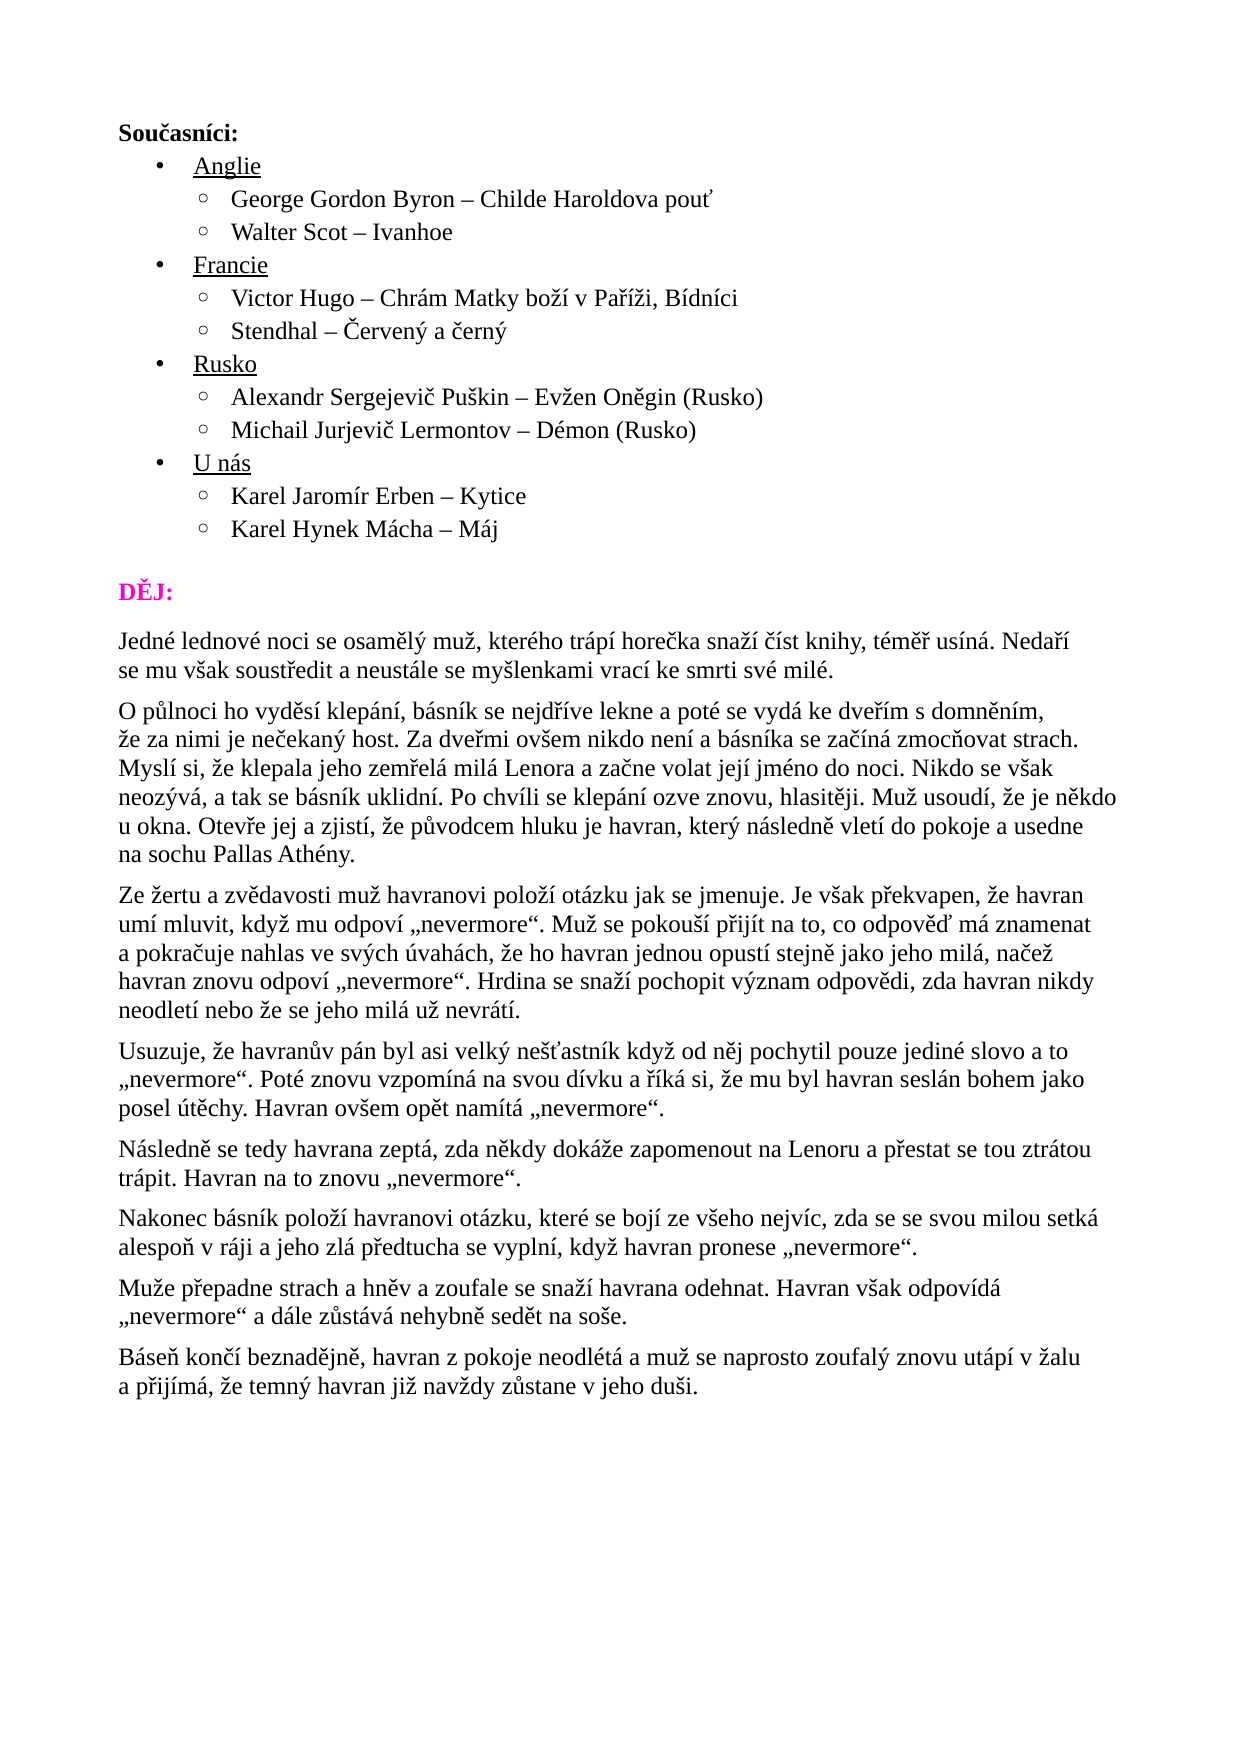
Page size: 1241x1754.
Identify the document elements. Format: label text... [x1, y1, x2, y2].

list Stendhal – Červený a černý [193, 316, 1122, 345]
list Michail Jurjevič Lermontov – Démon (Rusko) [193, 415, 1122, 444]
text DĚJ: [118, 577, 1122, 606]
text Jedné lednové noci se osamělý muž, kterého trápí horečka snaží číst knihy, téměř usíná. Nedaří se mu však soustředit a neustále se myšlenkami vrací ke smrti své milé. [118, 626, 1122, 684]
list Walter Scot – Ivanhoe [193, 217, 1122, 246]
text O půlnoci ho vyděsí klepání, básník se nejdříve lekne a poté se vydá ke dveřím s domněním, že za nimi je nečekaný host. Za dveřmi ovšem nikdo není a básníka se začíná zmocňovat strach. Myslí si, že klepala jeho zemřelá milá Lenora a začne volat její jméno do noci. Nikdo se však neozývá, a tak se básník uklidní. Po chvíli se klepání ozve znovu, hlasitěji. Muž usoudí, že je někdo u okna. Otevře jej a zjistí, že původcem hluku je havran, který následně vletí do pokoje a usedne na sochu Pallas Athény. [118, 696, 1122, 868]
text Usuzuje, že havranův pán byl asi velký nešťastník když od něj pochytil pouze jediné slovo a to „nevermore“. Poté znovu vzpomíná na svou dívku a říká si, že mu byl havran seslán bohem jako posel útěchy. Havran ovšem opět namítá „nevermore“. [118, 1036, 1122, 1122]
list Victor Hugo – Chrám Matky boží v Paříži, Bídníci [193, 283, 1122, 312]
text Báseň končí beznadějně, havran z pokoje neodlétá a muž se naprosto zoufalý znovu utápí v žalu a přijímá, že temný havran již navždy zůstane v jeho duši. [118, 1342, 1122, 1399]
text Současníci: [118, 118, 1122, 147]
text Následně se tedy havrana zeptá, zda někdy dokáže zapomenout na Lenoru a přestat se tou ztrátou trápit. Havran na to znovu „nevermore“. [118, 1134, 1122, 1191]
list Karel Jaromír Erben – Kytice [193, 481, 1122, 510]
list Francie [156, 250, 1122, 279]
list Rusko [156, 349, 1122, 378]
text Muže přepadne strach a hněv a zoufale se snaží havrana odehnat. Havran však odpovídá „nevermore“ a dále zůstává nehybně sedět na soše. [118, 1273, 1122, 1330]
text Nakonec básník položí havranovi otázku, které se bojí ze všeho nejvíc, zda se se svou milou setká alespoň v ráji a jeho zlá předtucha se vyplní, když havran pronese „nevermore“. [118, 1203, 1122, 1261]
list Anglie [156, 151, 1122, 180]
list George Gordon Byron – Childe Haroldova pouť [193, 184, 1122, 213]
list Karel Hynek Mácha – Máj [193, 514, 1122, 543]
list Alexandr Sergejevič Puškin – Evžen Oněgin (Rusko) [193, 382, 1122, 411]
text Ze žertu a zvědavosti muž havranovi položí otázku jak se jmenuje. Je však překvapen, že havran umí mluvit, když mu odpoví „nevermore“. Muž se pokouší přijít na to, co odpověď má znamenat a pokračuje nahlas ve svých úvahách, že ho havran jednou opustí stejně jako jeho milá, načež havran znovu odpoví „nevermore“. Hrdina se snaží pochopit význam odpovědi, zda havran nikdy neodletí nebo že se jeho milá už nevrátí. [118, 880, 1122, 1024]
list U nás [156, 448, 1122, 477]
